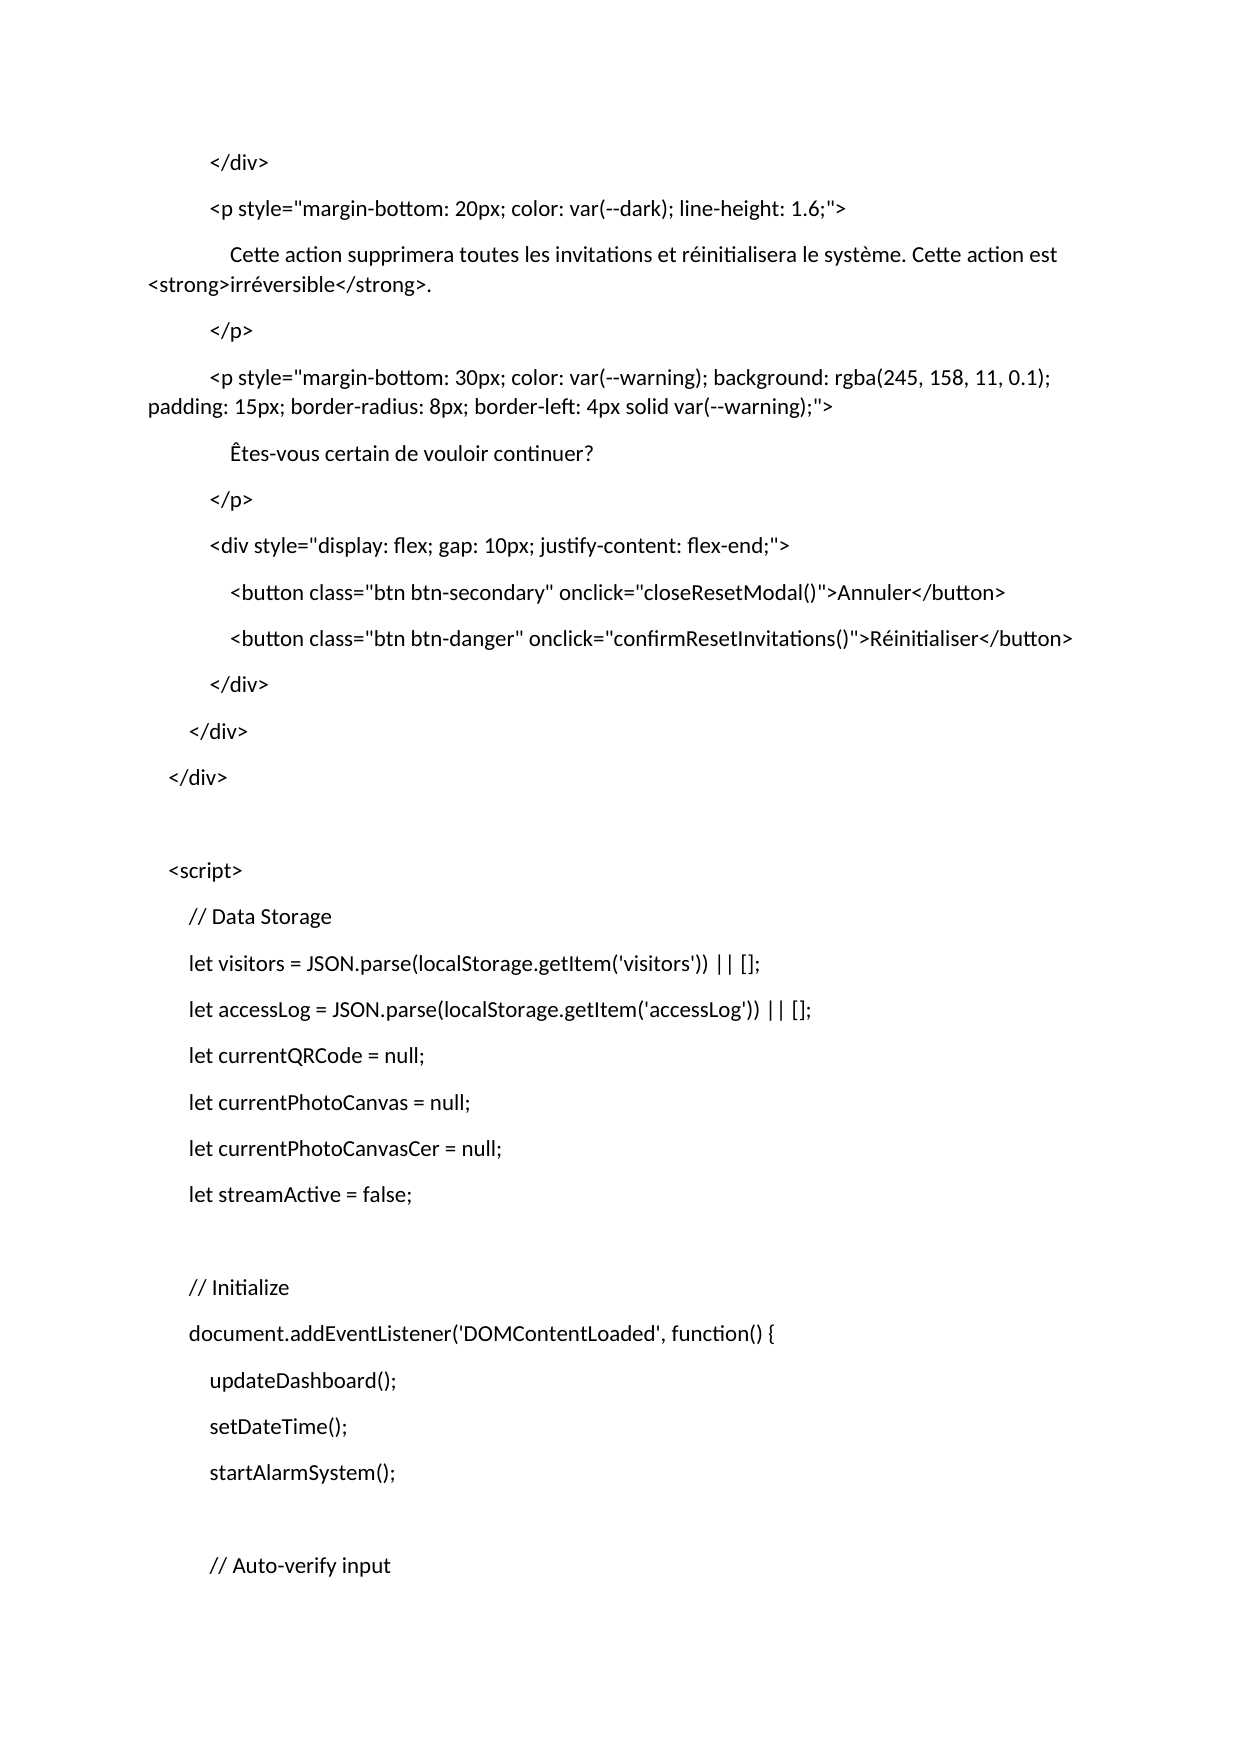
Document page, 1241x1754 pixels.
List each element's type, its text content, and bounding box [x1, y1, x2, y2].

text </p> [148, 485, 1093, 513]
text document.addEventListener('DOMContentLoaded', function() { [148, 1319, 1093, 1347]
text <div style="display: flex; gap: 10px; justify-content: flex-end;"> [148, 531, 1093, 559]
text setDateTime(); [148, 1412, 1093, 1440]
text <button class="btn btn-danger" onclick="confirmResetInvitations()">Réinitialiser</button> [148, 624, 1093, 652]
text <p style="margin-bottom: 30px; color: var(--warning); background: rgba(245, 158, 11, 0.1); padding: 15px; border-radius: 8px; border-left: 4px solid var(--warning);"> [148, 363, 1093, 420]
text <p style="margin-bottom: 20px; color: var(--dark); line-height: 1.6;"> [148, 194, 1093, 222]
text </div> [148, 717, 1093, 745]
text updateDashboard(); [148, 1366, 1093, 1394]
text <button class="btn btn-secondary" onclick="closeResetModal()">Annuler</button> [148, 578, 1093, 606]
text let currentQRCode = null; [148, 1041, 1093, 1069]
text let visitors = JSON.parse(localStorage.getItem('visitors')) || []; [148, 949, 1093, 977]
text let currentPhotoCanvas = null; [148, 1088, 1093, 1116]
text startAlarmSystem(); [148, 1458, 1093, 1487]
text </div> [148, 671, 1093, 698]
text Êtes-vous certain de vouloir continuer? [148, 439, 1093, 467]
text let streamActive = false; [148, 1180, 1093, 1208]
text Cette action supprimera toutes les invitations et réinitialisera le système. Cette action est <strong>irréversible</strong>. [148, 240, 1093, 298]
text </div> [148, 148, 1093, 176]
text // Auto-verify input [148, 1551, 1093, 1579]
text <script> [148, 856, 1093, 884]
text </div> [148, 763, 1093, 791]
text // Data Storage [148, 902, 1093, 930]
text let accessLog = JSON.parse(localStorage.getItem('accessLog')) || []; [148, 995, 1093, 1023]
text </p> [148, 316, 1093, 344]
text // Initialize [148, 1273, 1093, 1301]
text let currentPhotoCanvasCer = null; [148, 1134, 1093, 1162]
